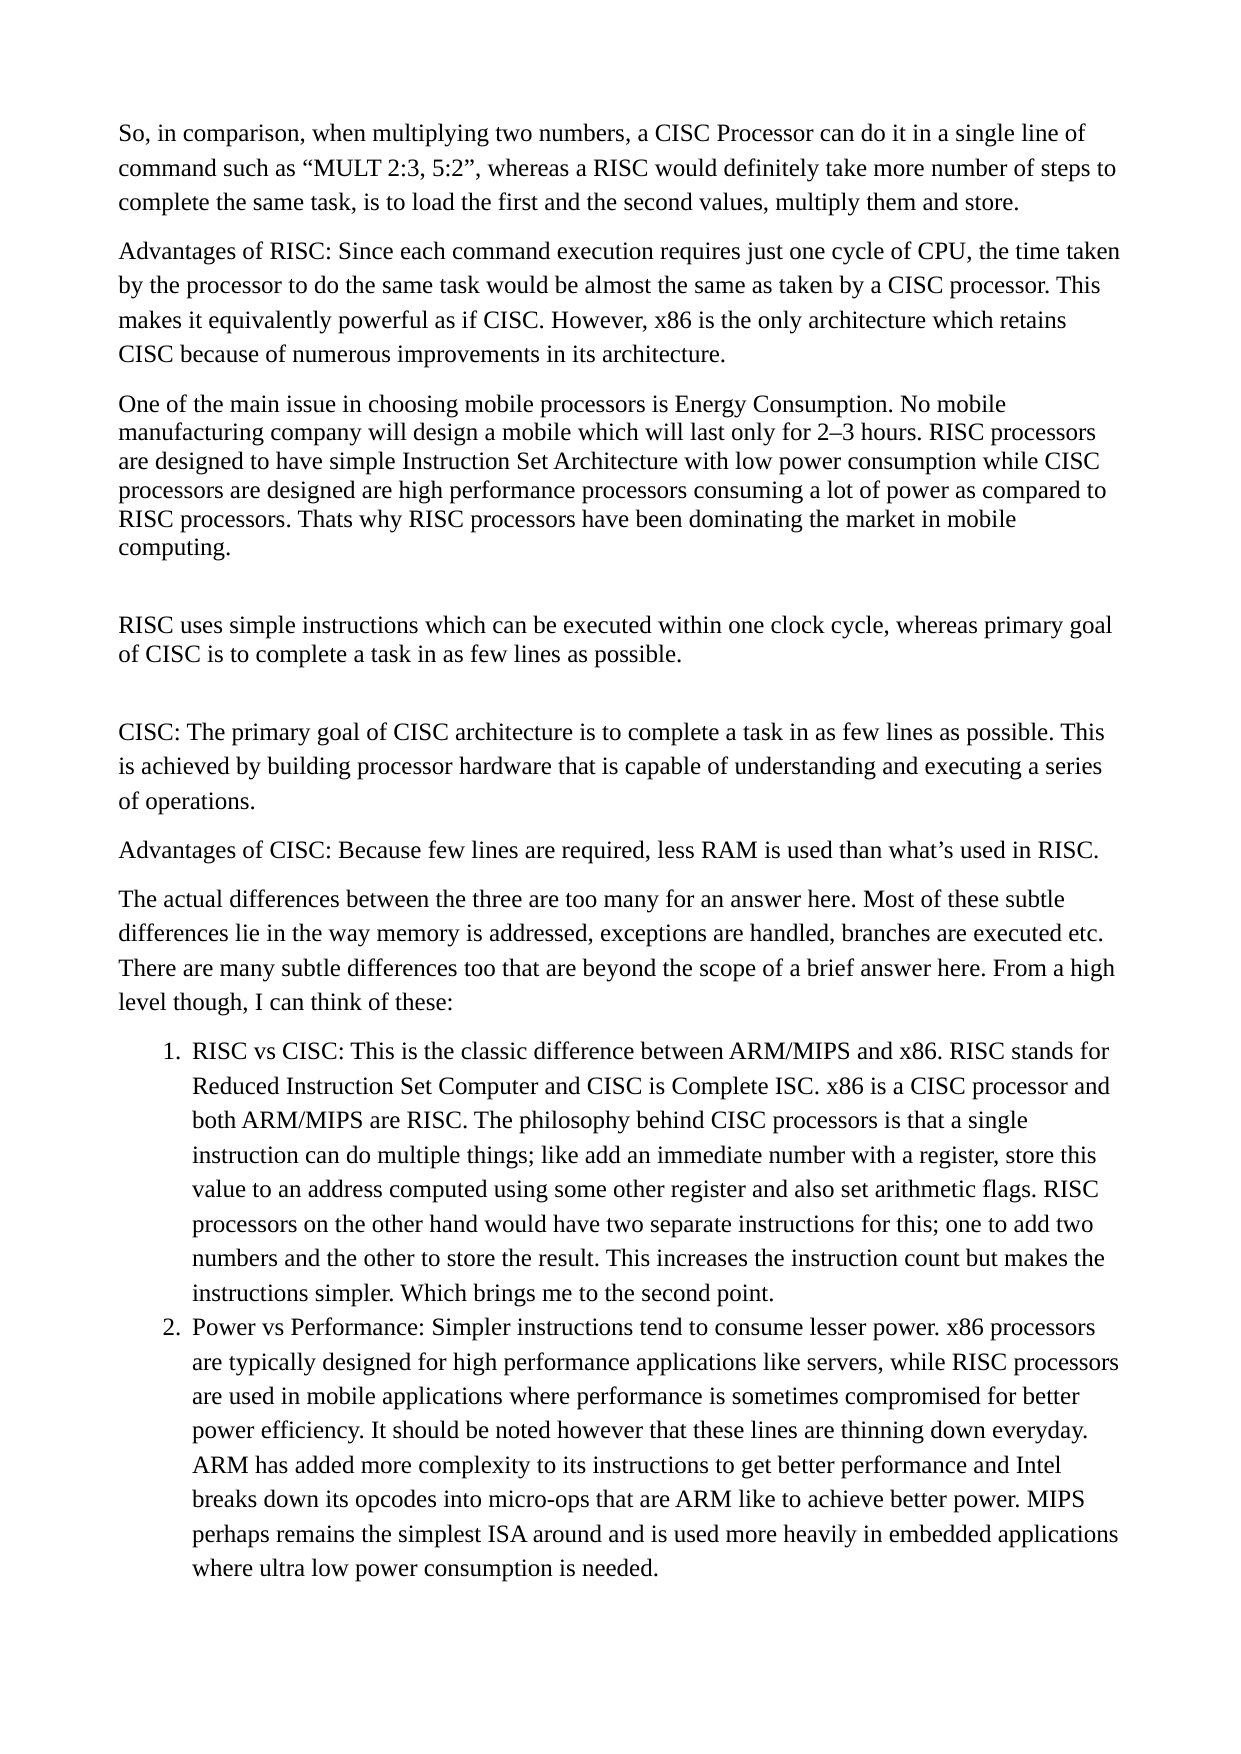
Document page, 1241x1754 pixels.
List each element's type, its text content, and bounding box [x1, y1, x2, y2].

list Power vs Performance: Simpler instructions tend to consume lesser power. x86 processors are typically designed for high performance applications like servers, while RISC processors are used in mobile applications where performance is sometimes compromised for better power efficiency. It should be noted however that these lines are thinning down everyday. ARM has added more complexity to its instructions to get better performance and Intel breaks down its opcodes into micro-ops that are ARM like to achieve better power. MIPS perhaps remains the simplest ISA around and is used more heavily in embedded applications where ultra low power consumption is needed. [162, 1312, 1122, 1582]
text The actual differences between the three are too many for an answer here. Most of these subtle differences lie in the way memory is addressed, exceptions are handled, branches are executed etc. There are many subtle differences too that are beyond the scope of a brief answer here. From a high level though, I can think of these: [118, 884, 1122, 1016]
text CISC: The primary goal of CISC architecture is to complete a task in as few lines as possible. This is achieved by building processor hardware that is capable of understanding and executing a series of operations. [118, 717, 1122, 814]
text So, in comparison, when multiplying two numbers, a CISC Processor can do it in a single line of command such as “MULT 2:3, 5:2”, whereas a RISC would definitely take more number of steps to complete the same task, is to load the first and the second values, multiply them and store. [118, 118, 1122, 216]
text Advantages of CISC: Because few lines are required, less RAM is used than what’s used in RISC. [118, 835, 1122, 863]
text RISC uses simple instructions which can be executed within one clock cycle, whereas primary goal of CISC is to complete a task in as few lines as possible. [118, 610, 1122, 668]
text One of the main issue in choosing mobile processors is Energy Consumption. No mobile manufacturing company will design a mobile which will last only for 2–3 hours. RISC processors are designed to have simple Instruction Set Architecture with low power consumption while CISC processors are designed are high performance processors consuming a lot of power as compared to RISC processors. Thats why RISC processors have been dominating the market in mobile computing. [118, 389, 1122, 561]
list RISC vs CISC: This is the classic difference between ARM/MIPS and x86. RISC stands for Reduced Instruction Set Computer and CISC is Complete ISC. x86 is a CISC processor and both ARM/MIPS are RISC. The philosophy behind CISC processors is that a single instruction can do multiple things; like add an immediate number with a register, store this value to an address computed using some other register and also set arithmetic flags. RISC processors on the other hand would have two separate instructions for this; one to add two numbers and the other to store the result. This increases the instruction count but makes the instructions simpler. Which brings me to the second point. [162, 1036, 1122, 1306]
text Advantages of RISC: Since each command execution requires just one cycle of CPU, the time taken by the processor to do the same task would be almost the same as taken by a CISC processor. This makes it equivalently powerful as if CISC. However, x86 is the only architecture which retains CISC because of numerous improvements in its architecture. [118, 236, 1122, 368]
